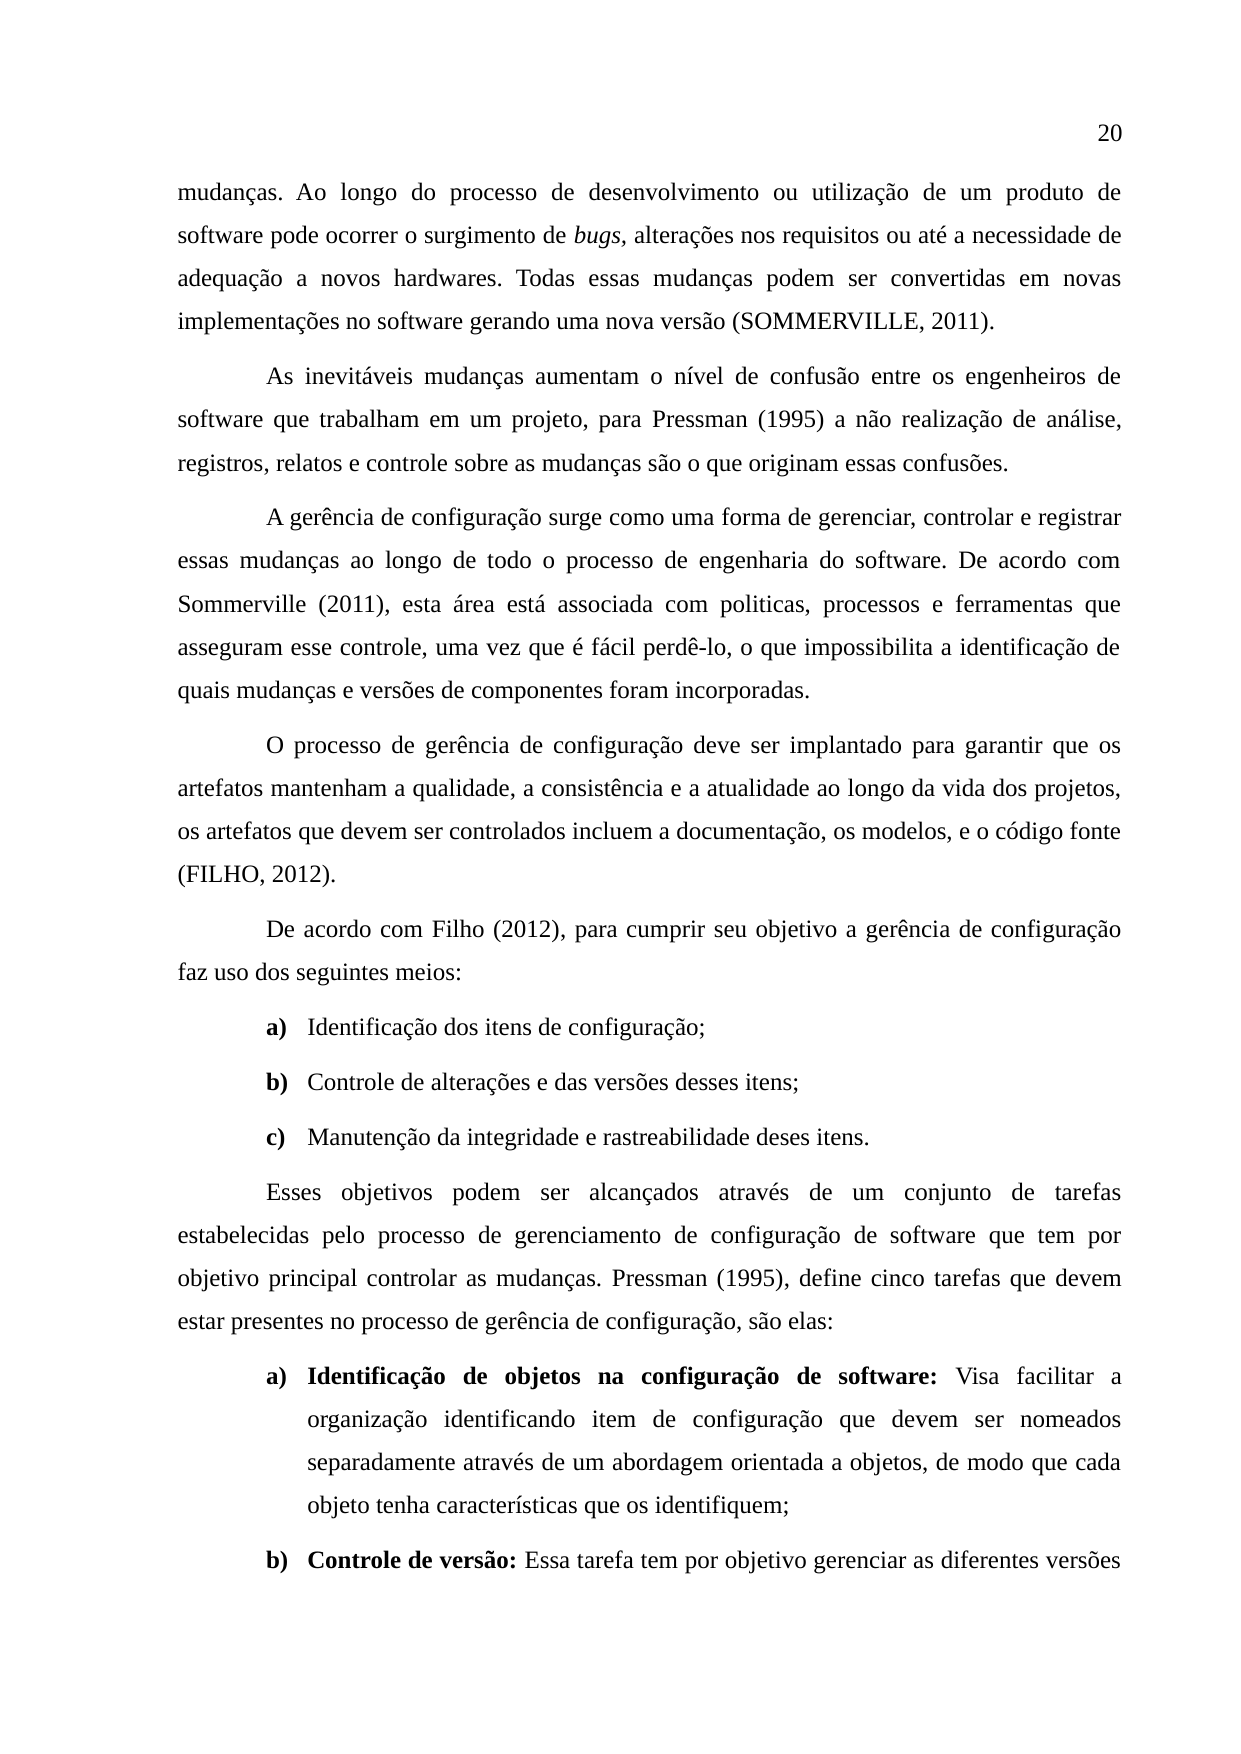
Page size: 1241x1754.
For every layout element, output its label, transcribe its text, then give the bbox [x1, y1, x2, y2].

list Controle de alterações e das versões desses itens; [266, 1067, 1122, 1096]
list Manutenção da integridade e rastreabilidade deses itens. [266, 1122, 1122, 1151]
text O processo de gerência de configuração deve ser implantado para garantir que os artefatos mantenham a qualidade, a consistência e a atualidade ao longo da vida dos projetos, os artefatos que devem ser controlados incluem a documentação, os modelos, e o código fonte (FILHO, 2012). [177, 730, 1122, 888]
list Identificação dos itens de configuração; [266, 1012, 1122, 1041]
text De acordo com Filho (2012), para cumprir seu objetivo a gerência de configuração faz uso dos seguintes meios: [177, 914, 1122, 986]
list Controle de versão: Essa tarefa tem por objetivo gerenciar as diferentes versões [266, 1545, 1122, 1574]
text As inevitáveis mudanças aumentam o nível de confusão entre os engenheiros de software que trabalham em um projeto, para Pressman (1995) a não realização de análise, registros, relatos e controle sobre as mudanças são o que originam essas confusões. [177, 361, 1122, 476]
list Identificação de objetos na configuração de software: Visa facilitar a organização identificando item de configuração que devem ser nomeados separadamente através de um abordagem orientada a objetos, de modo que cada objeto tenha características que os identifiquem; [266, 1361, 1122, 1519]
text Esses objetivos podem ser alcançados através de um conjunto de tarefas estabelecidas pelo processo de gerenciamento de configuração de software que tem por objetivo principal controlar as mudanças. Pressman (1995), define cinco tarefas que devem estar presentes no processo de gerência de configuração, são elas: [177, 1177, 1122, 1335]
text mudanças. Ao longo do processo de desenvolvimento ou utilização de um produto de software pode ocorrer o surgimento de bugs, alterações nos requisitos ou até a necessidade de adequação a novos hardwares. Todas essas mudanças podem ser convertidas em novas implementações no software gerando uma nova versão (SOMMERVILLE, 2011). [177, 177, 1122, 335]
text A gerência de configuração surge como uma forma de gerenciar, controlar e registrar essas mudanças ao longo de todo o processo de engenharia do software. De acordo com Sommerville (2011), esta área está associada com politicas, processos e ferramentas que asseguram esse controle, uma vez que é fácil perdê-lo, o que impossibilita a identificação de quais mudanças e versões de componentes foram incorporadas. [177, 502, 1122, 704]
